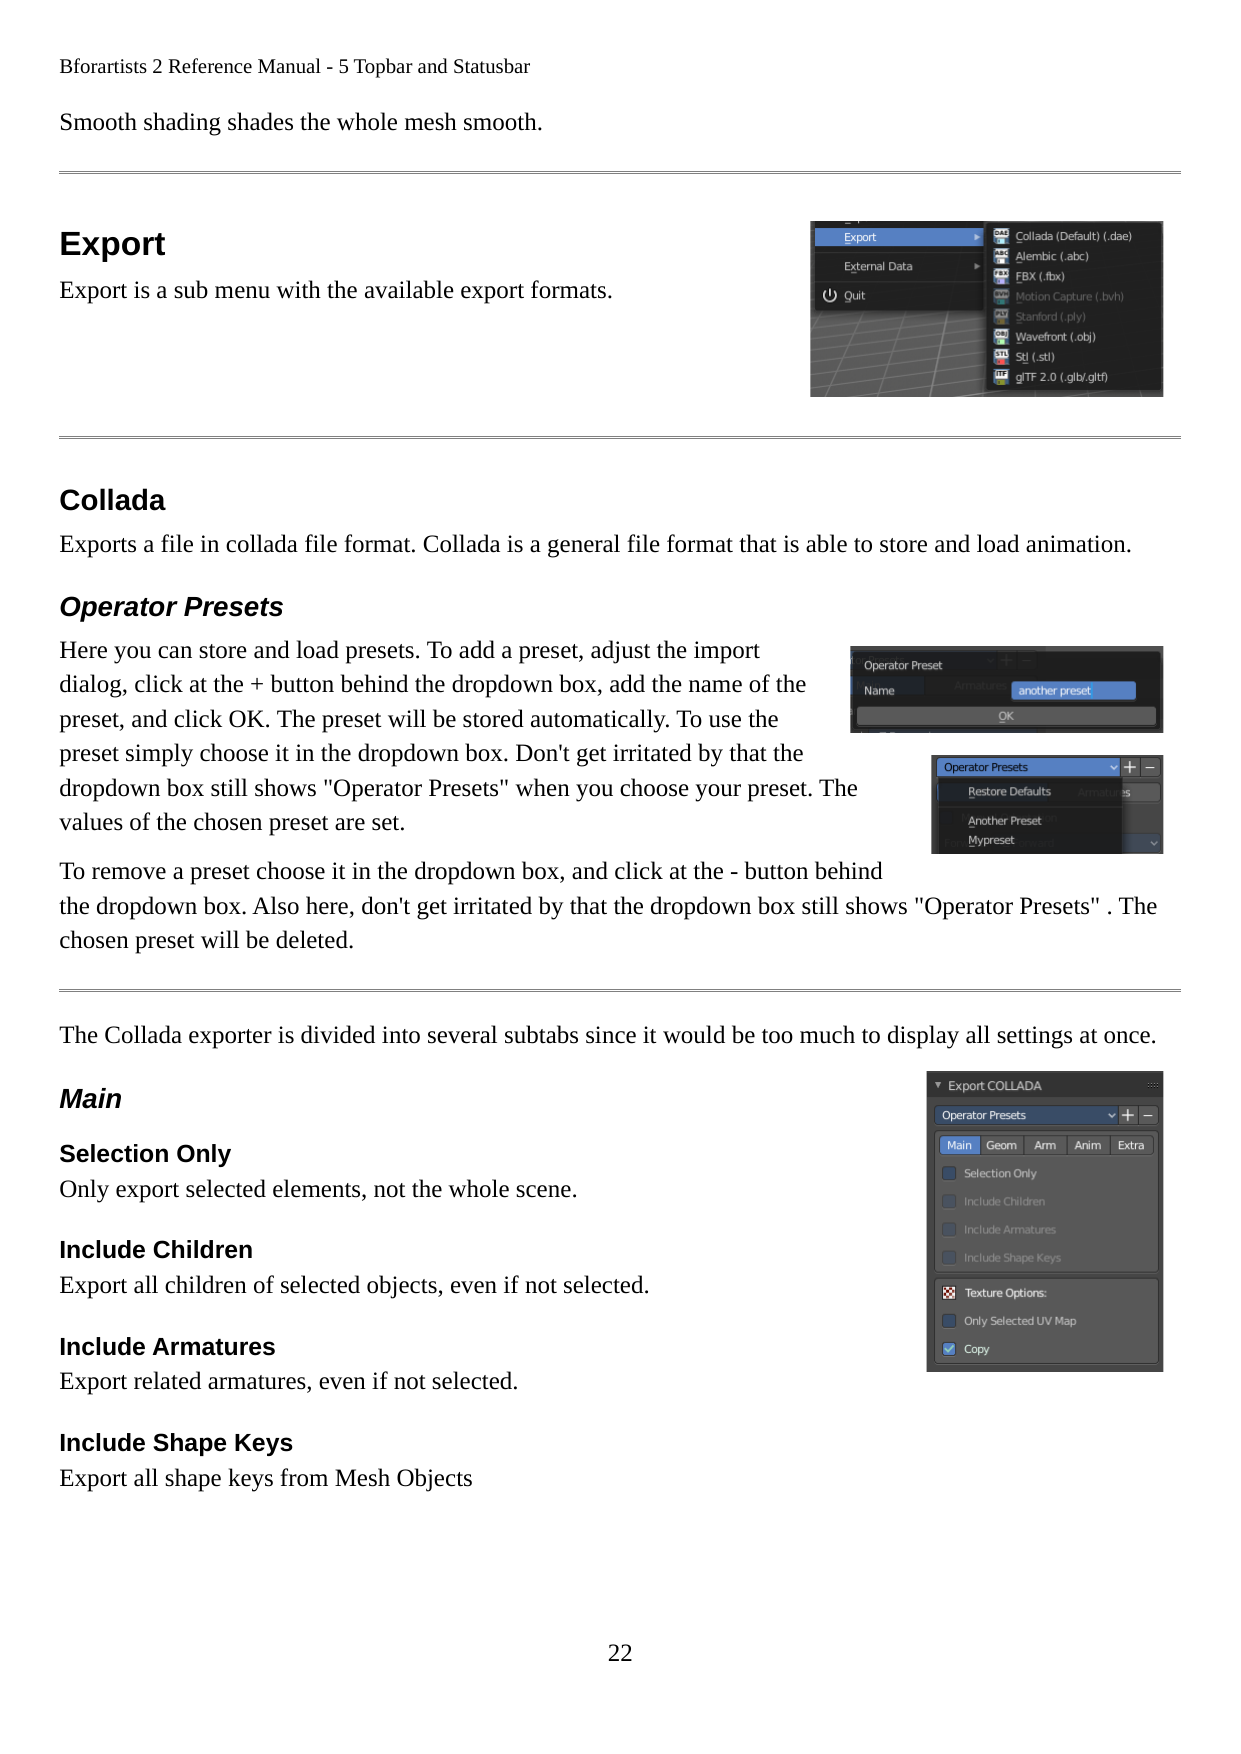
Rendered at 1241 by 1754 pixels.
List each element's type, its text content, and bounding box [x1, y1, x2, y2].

subtitle Collada [59, 483, 1181, 516]
subtitle Selection Only [59, 1139, 926, 1167]
text The Collada exporter is divided into several subtabs since it would be too much to display all settings at once. [59, 1020, 1181, 1049]
subtitle Include Children [59, 1235, 926, 1264]
text To remove a preset choose it in the dropdown box, and click at the - button behind the dropdown box. Also here, don't get irritated by that the dropdown box still shows "Operator Presets" . The chosen preset will be deleted. [59, 856, 1181, 954]
text Export all shape keys from Mesh Objects [59, 1463, 1181, 1491]
subtitle [1164, 223, 1181, 262]
text Export all children of selected objects, even if not selected. [59, 1270, 926, 1299]
text Here you can store and load presets. To add a preset, adjust the import dialog, click at the + button behind the dropdown box, add the name of the preset, and click OK. The preset will be stored automatically. To use the preset simply choose it in the dropdown box. Don't get irritated by that the dropdown box still shows "Operator Presets" when you choose your preset. The values of the chosen preset are set. [59, 635, 1181, 836]
picture [810, 221, 1164, 397]
text Smooth shading shades the whole mesh smooth. [59, 107, 1181, 136]
subtitle [1164, 1332, 1181, 1360]
subtitle Include Armatures [59, 1332, 926, 1360]
subtitle Include Shape Keys [59, 1428, 1181, 1456]
subtitle Operator Presets [59, 590, 1181, 622]
subtitle [1164, 1235, 1181, 1264]
text Exports a file in collada file format. Collada is a general file format that is able to store and load animation. [59, 529, 1181, 558]
text Export related armatures, even if not selected. [59, 1366, 1181, 1395]
subtitle Main [59, 1082, 926, 1114]
subtitle Export [59, 223, 810, 262]
subtitle [1164, 1139, 1181, 1167]
picture [931, 755, 1164, 854]
picture [926, 1071, 1164, 1372]
text Export is a sub menu with the available export formats. [59, 275, 810, 303]
subtitle [1164, 1082, 1181, 1114]
text Only export selected elements, not the whole scene. [59, 1174, 926, 1202]
picture [850, 646, 1164, 733]
